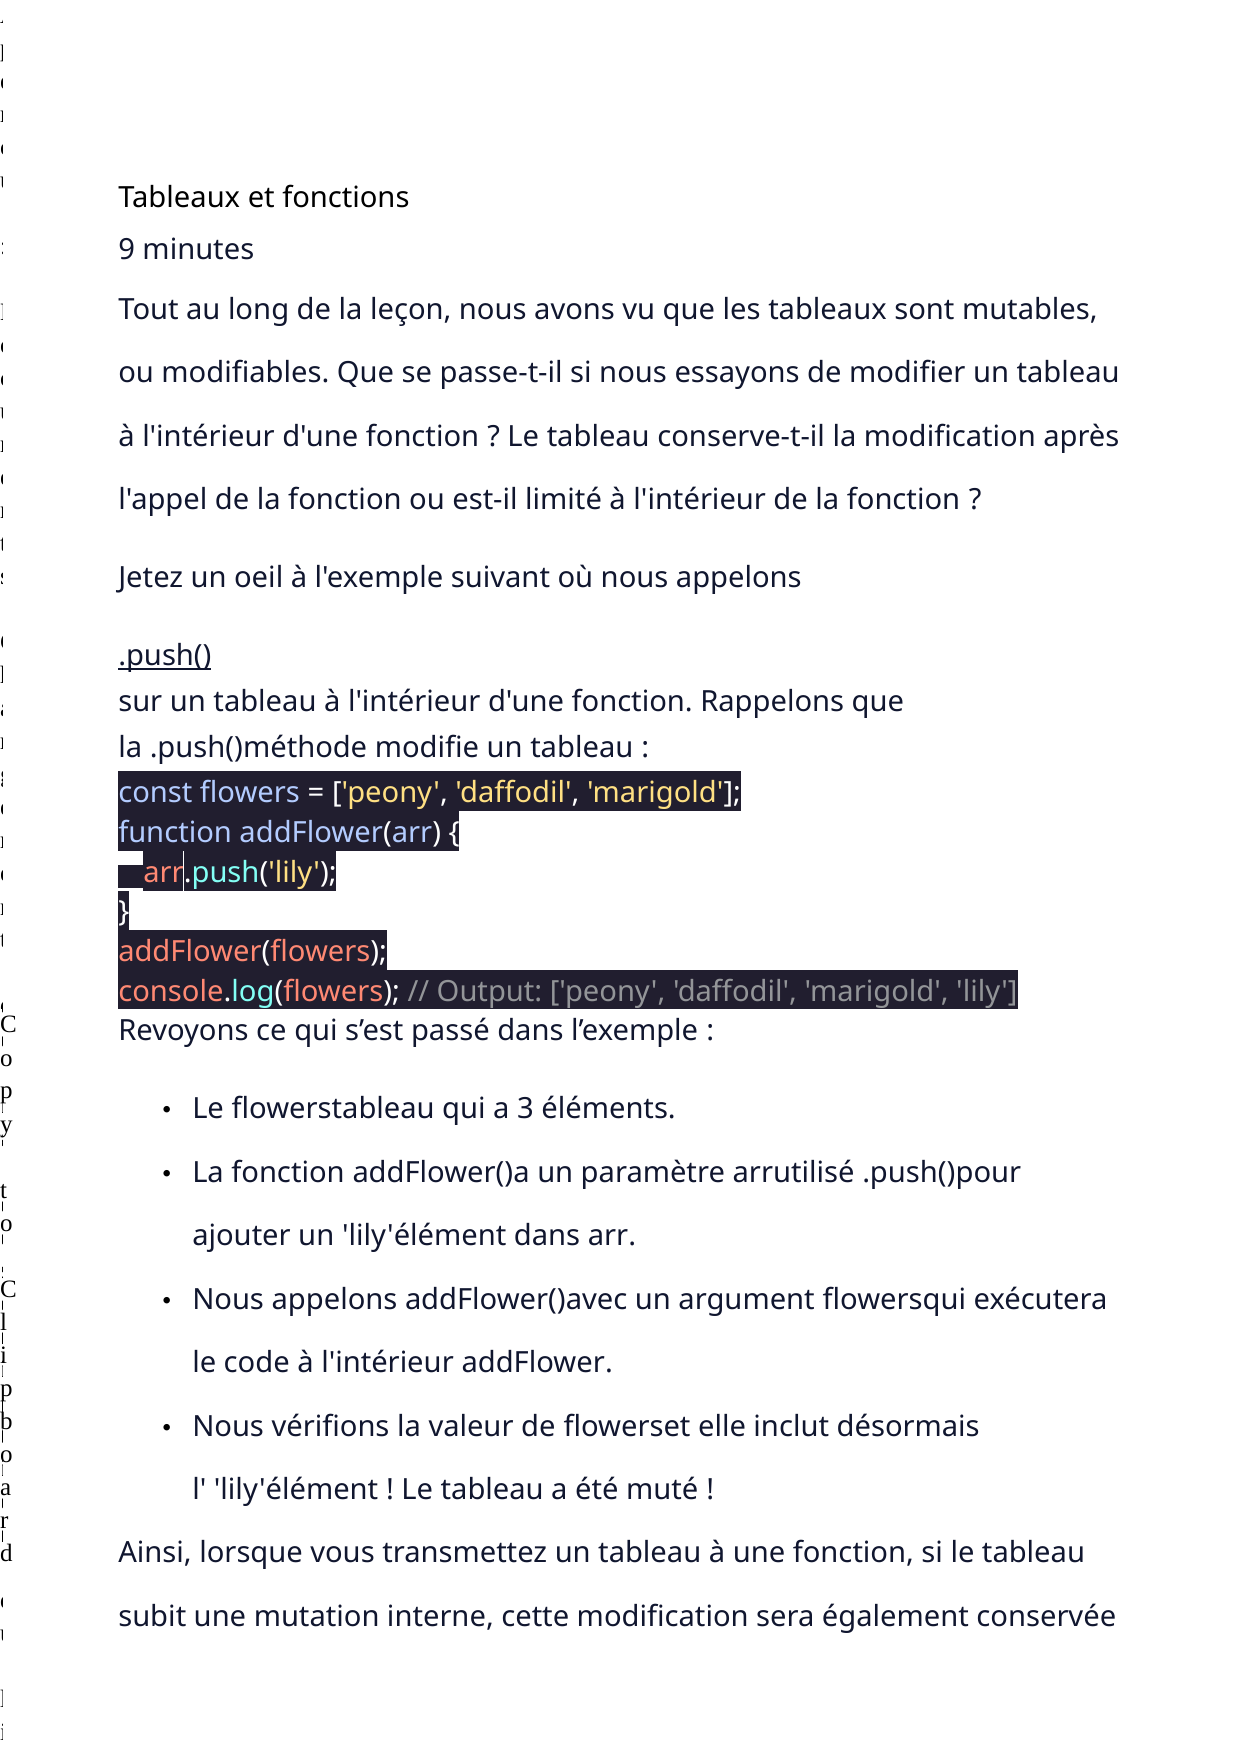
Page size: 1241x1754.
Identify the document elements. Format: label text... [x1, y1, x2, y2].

text Revoyons ce qui s’est passé dans l’exemple : [118, 1009, 1122, 1049]
text Ainsi, lorsque vous transmettez un tableau à une fonction, si le tableau subit une mutation interne, cette modification sera également conservée [118, 1532, 1122, 1635]
text console.log(flowers); // Output: ['peony', 'daffodil', 'marigold', 'lily'] [118, 970, 1122, 1009]
list Le flowerstableau qui a 3 éléments. [162, 1088, 1122, 1127]
text Tout au long de la leçon, nous avons vu que les tableaux sont mutables, ou modifiables. Que se passe-t-il si nous essayons de modifier un tableau à l'intérieur d'une fonction ? Le tableau conserve-t-il la modification après l'appel de la fonction ou est-il limité à l'intérieur de la fonction ? [118, 288, 1122, 518]
text arr.push('lily'); [118, 851, 1122, 891]
list Nous vérifions la valeur de flowerset elle inclut désormais l' 'lily'élément ! Le tableau a été muté ! [162, 1405, 1122, 1508]
list Nous appelons addFlower()avec un argument flowersqui exécutera le code à l'intérieur addFlower. [162, 1278, 1122, 1381]
list La fonction addFlower()a un paramètre arrutilisé .push()pour ajouter un 'lily'élément dans arr. [162, 1151, 1122, 1254]
text addFlower(flowers); [118, 930, 1122, 970]
text function addFlower(arr) { [118, 811, 1122, 851]
text 9 minutes [118, 228, 1122, 268]
subtitle Tableaux et fonctions [118, 176, 1122, 216]
text } [118, 891, 1122, 930]
text .push() [118, 634, 1122, 674]
text sur un tableau à l'intérieur d'une fonction. Rappelons que la .push()méthode modifie un tableau : [118, 680, 1122, 766]
text Jetez un oeil à l'exemple suivant où nous appelons [118, 557, 1122, 596]
text const flowers = ['peony', 'daffodil', 'marigold']; [118, 771, 1122, 811]
